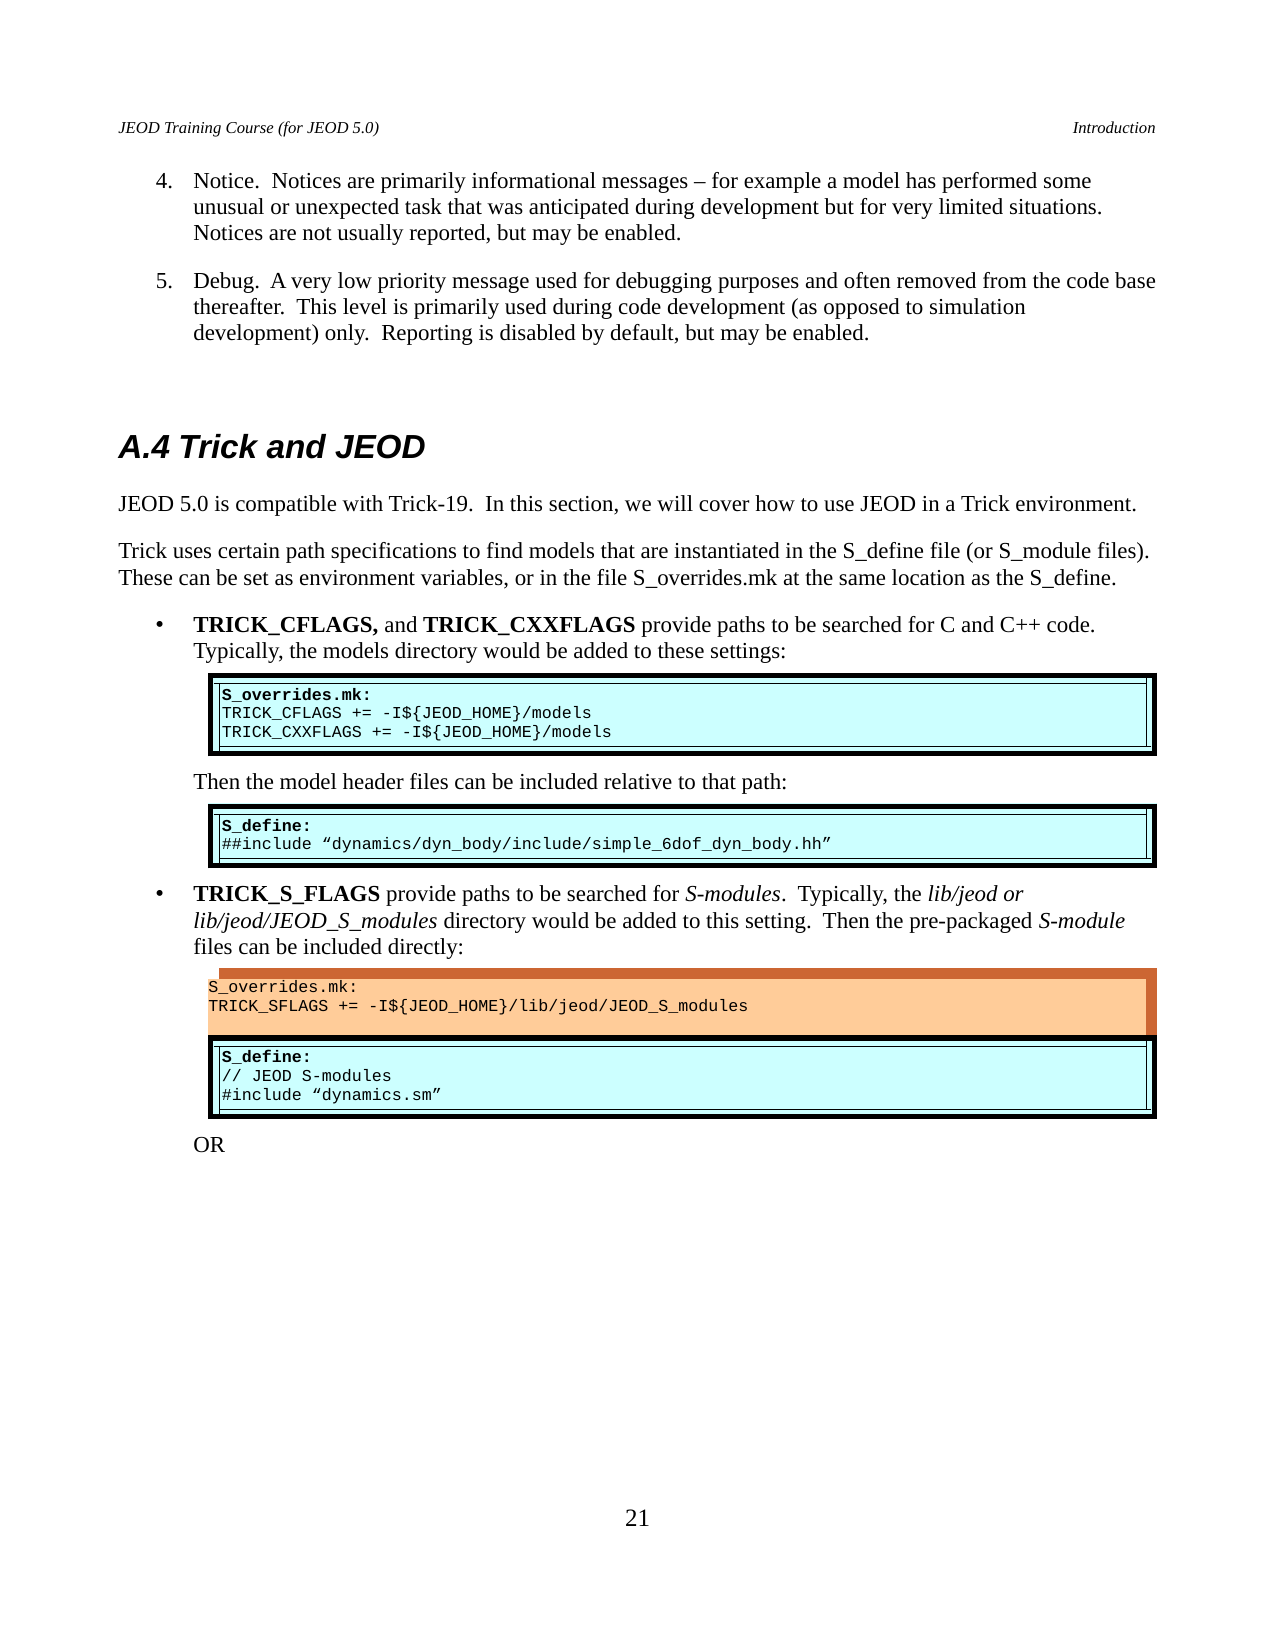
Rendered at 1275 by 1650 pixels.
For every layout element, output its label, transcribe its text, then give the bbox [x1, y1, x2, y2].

text [220, 859, 1152, 863]
text ##include “dynamics/dyn_body/include/simple_6dof_dyn_body.hh” [220, 822, 1146, 858]
list Notice. Notices are primarily informational messages – for example a model has performed some unusual or unexpected task that was anticipated during development but for very limited situations. Notices are not usually reported, but may be enabled. [156, 167, 1157, 246]
text S_overrides.mk: [208, 979, 1146, 998]
subtitle Trick and JEOD [118, 427, 1157, 466]
text TRICK_CXXFLAGS += -I${JEOD_HOME}/models [220, 710, 1146, 746]
list OR [156, 1131, 1157, 1157]
text [220, 747, 1152, 751]
text S_overrides.mk: [220, 684, 1146, 691]
text #include “dynamics.sm” [220, 1073, 1146, 1109]
text S_overrides.mk: [213, 678, 1146, 683]
list TRICK_CFLAGS, and TRICK_CXXFLAGS provide paths to be searched for C and C++ code. Typically, the models directory would be added to these settings: [156, 611, 1157, 664]
list Debug. A very low priority message used for debugging purposes and often removed from the code base thereafter. This level is primarily used during code development (as opposed to simulation development) only. Reporting is disabled by default, but may be enabled. [156, 267, 1157, 346]
list TRICK_S_FLAGS provide paths to be searched for S-modules. Typically, the lib/jeod or lib/jeod/JEOD_S_modules directory would be added to this setting. Then the pre-packaged S-module files can be included directly: [156, 880, 1157, 959]
text S_define: [220, 815, 1146, 822]
text TRICK_SFLAGS += -I${JEOD_HOME}/lib/jeod/JEOD_S_modules [208, 998, 1146, 1017]
text [220, 1110, 1152, 1114]
text JEOD 5.0 is compatible with Trick-19. In this section, we will cover how to use JEOD in a Trick environment. [118, 490, 1157, 516]
text S_define: [213, 809, 1146, 814]
text Trick uses certain path specifications to find models that are instantiated in the S_define file (or S_module files). These can be set as environment variables, or in the file S_overrides.mk at the same location as the S_define. [118, 537, 1157, 590]
text S_define: [213, 1041, 1146, 1046]
text S_define: [220, 1047, 1146, 1054]
list Then the model header files can be included relative to that path: [156, 768, 1157, 794]
text // JEOD S-modules [220, 1054, 1146, 1073]
text TRICK_CFLAGS += -I${JEOD_HOME}/models [220, 691, 1146, 710]
